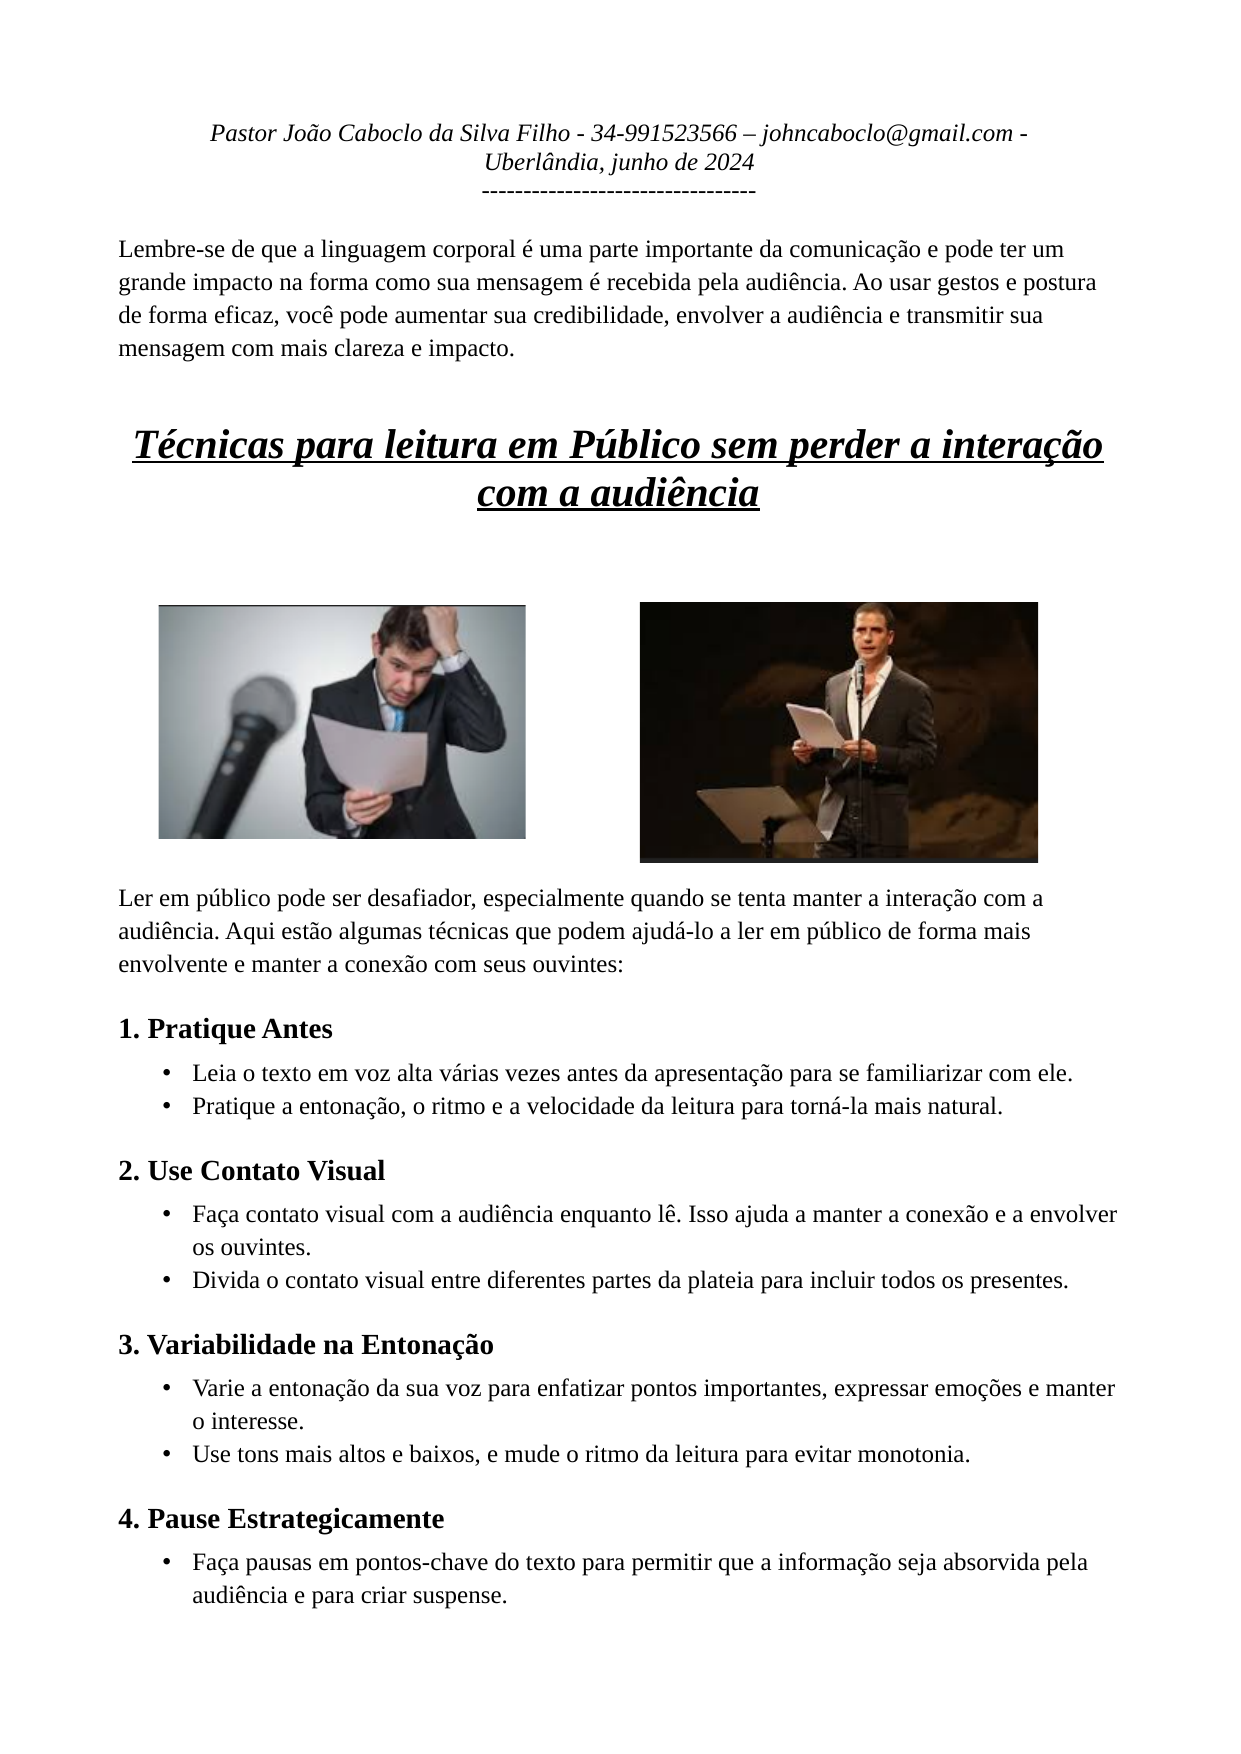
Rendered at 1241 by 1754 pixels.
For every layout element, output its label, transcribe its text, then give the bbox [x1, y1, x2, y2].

list Pratique a entonação, o ritmo e a velocidade da leitura para torná-la mais natural. [162, 1091, 1122, 1119]
list Leia o texto em voz alta várias vezes antes da apresentação para se familiarizar com ele. [162, 1058, 1122, 1086]
subtitle 3. Variabilidade na Entonação [118, 1327, 1122, 1361]
list Faça contato visual com a audiência enquanto lê. Isso ajuda a manter a conexão e a envolver os ouvintes. [162, 1199, 1122, 1261]
picture [158, 605, 526, 839]
list Use tons mais altos e baixos, e mude o ritmo da leitura para evitar monotonia. [162, 1439, 1122, 1468]
list Divida o contato visual entre diferentes partes da plateia para incluir todos os presentes. [162, 1265, 1122, 1294]
subtitle 2. Use Contato Visual [118, 1153, 1122, 1186]
text Lembre-se de que a linguagem corporal é uma parte importante da comunicação e pode ter um grande impacto na forma como sua mensagem é recebida pela audiência. Ao usar gestos e postura de forma eficaz, você pode aumentar sua credibilidade, envolver a audiência e transmitir sua mensagem com mais clareza e impacto. [118, 234, 1122, 362]
text Técnicas para leitura em Público sem perder a interação com a audiência [118, 419, 1122, 515]
list Varie a entonação da sua voz para enfatizar pontos importantes, expressar emoções e manter o interesse. [162, 1373, 1122, 1435]
subtitle 1. Pratique Antes [118, 1012, 1122, 1045]
picture [639, 602, 1039, 863]
list Faça pausas em pontos-chave do texto para permitir que a informação seja absorvida pela audiência e para criar suspense. [162, 1547, 1122, 1609]
subtitle 4. Pause Estrategicamente [118, 1501, 1122, 1535]
text Ler em público pode ser desafiador, especialmente quando se tenta manter a interação com a audiência. Aqui estão algumas técnicas que podem ajudá-lo a ler em público de forma mais envolvente e manter a conexão com seus ouvintes: [118, 883, 1122, 978]
